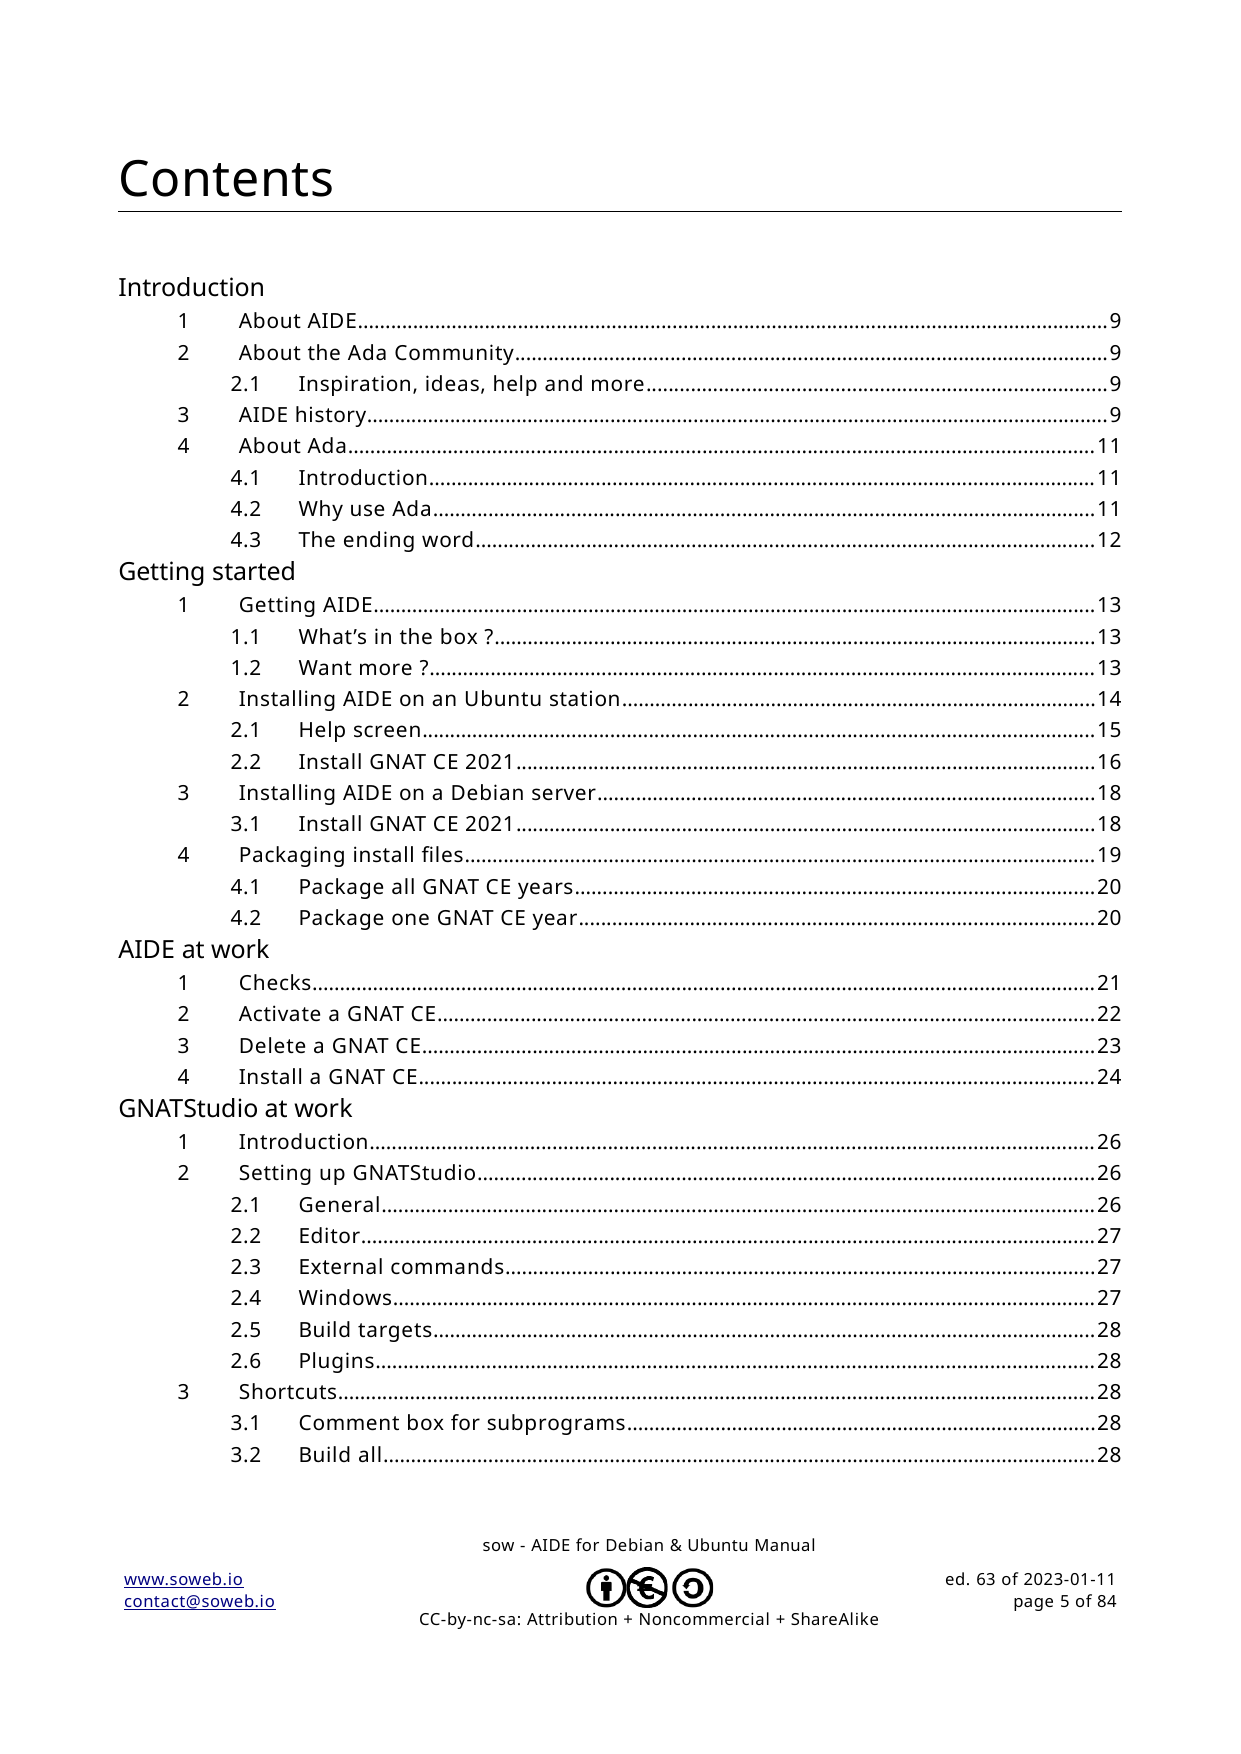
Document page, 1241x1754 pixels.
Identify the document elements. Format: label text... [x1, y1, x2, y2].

text 4.1 Package all GNAT CE years 20 [230, 869, 1122, 900]
text 2.2 Install GNAT CE 2021 16 [230, 744, 1122, 775]
text 3.1 Comment box for subprograms 28 [230, 1406, 1122, 1437]
picture [672, 1567, 714, 1608]
text AIDE at work [118, 932, 1122, 966]
text 3.2 Build all 28 [230, 1437, 1122, 1468]
text 2.3 External commands 27 [230, 1249, 1122, 1281]
text 4.3 The ending word 12 [230, 523, 1122, 554]
text 4.2 Package one GNAT CE year 20 [230, 900, 1122, 932]
text 2.4 Windows 27 [230, 1281, 1122, 1312]
text GNATStudio at work [118, 1091, 1122, 1124]
text 2.1 Help screen 15 [230, 713, 1122, 744]
text 3 Installing AIDE on a Debian server 18 [177, 775, 1122, 807]
text 3 AIDE history 9 [177, 398, 1122, 429]
text 4 Install a GNAT CE 24 [177, 1059, 1122, 1091]
text 3.1 Install GNAT CE 2021 18 [230, 807, 1122, 838]
text 4.2 Why use Ada 11 [230, 491, 1122, 523]
text 2.5 Build targets 28 [230, 1312, 1122, 1343]
text 3 Shortcuts 28 [177, 1374, 1122, 1406]
text 2 Setting up GNATStudio 26 [177, 1156, 1122, 1187]
picture [585, 1567, 668, 1608]
text 4 About Ada 11 [177, 429, 1122, 460]
text 2.2 Editor 27 [230, 1218, 1122, 1249]
text 2 About the Ada Community 9 [177, 335, 1122, 366]
text 1 Getting AIDE 13 [177, 588, 1122, 619]
text Getting started [118, 554, 1122, 588]
text 1.2 Want more ? 13 [230, 650, 1122, 682]
text 2 Activate a GNAT CE 22 [177, 997, 1122, 1028]
text 3 Delete a GNAT CE 23 [177, 1028, 1122, 1059]
text 2 Installing AIDE on an Ubuntu station 14 [177, 682, 1122, 713]
text 2.1 General 26 [230, 1187, 1122, 1218]
text 4 Packaging install files 19 [177, 838, 1122, 869]
text 4.1 Introduction 11 [230, 460, 1122, 491]
text Introduction [118, 270, 1122, 304]
text 1 Checks 21 [177, 966, 1122, 997]
text 2.6 Plugins 28 [230, 1343, 1122, 1374]
text 1.1 What’s in the box ? 13 [230, 619, 1122, 650]
text 1 Introduction 26 [177, 1124, 1122, 1156]
text 2.1 Inspiration, ideas, help and more 9 [230, 366, 1122, 398]
subtitle Contents [118, 131, 1122, 211]
text 1 About AIDE 9 [177, 304, 1122, 335]
